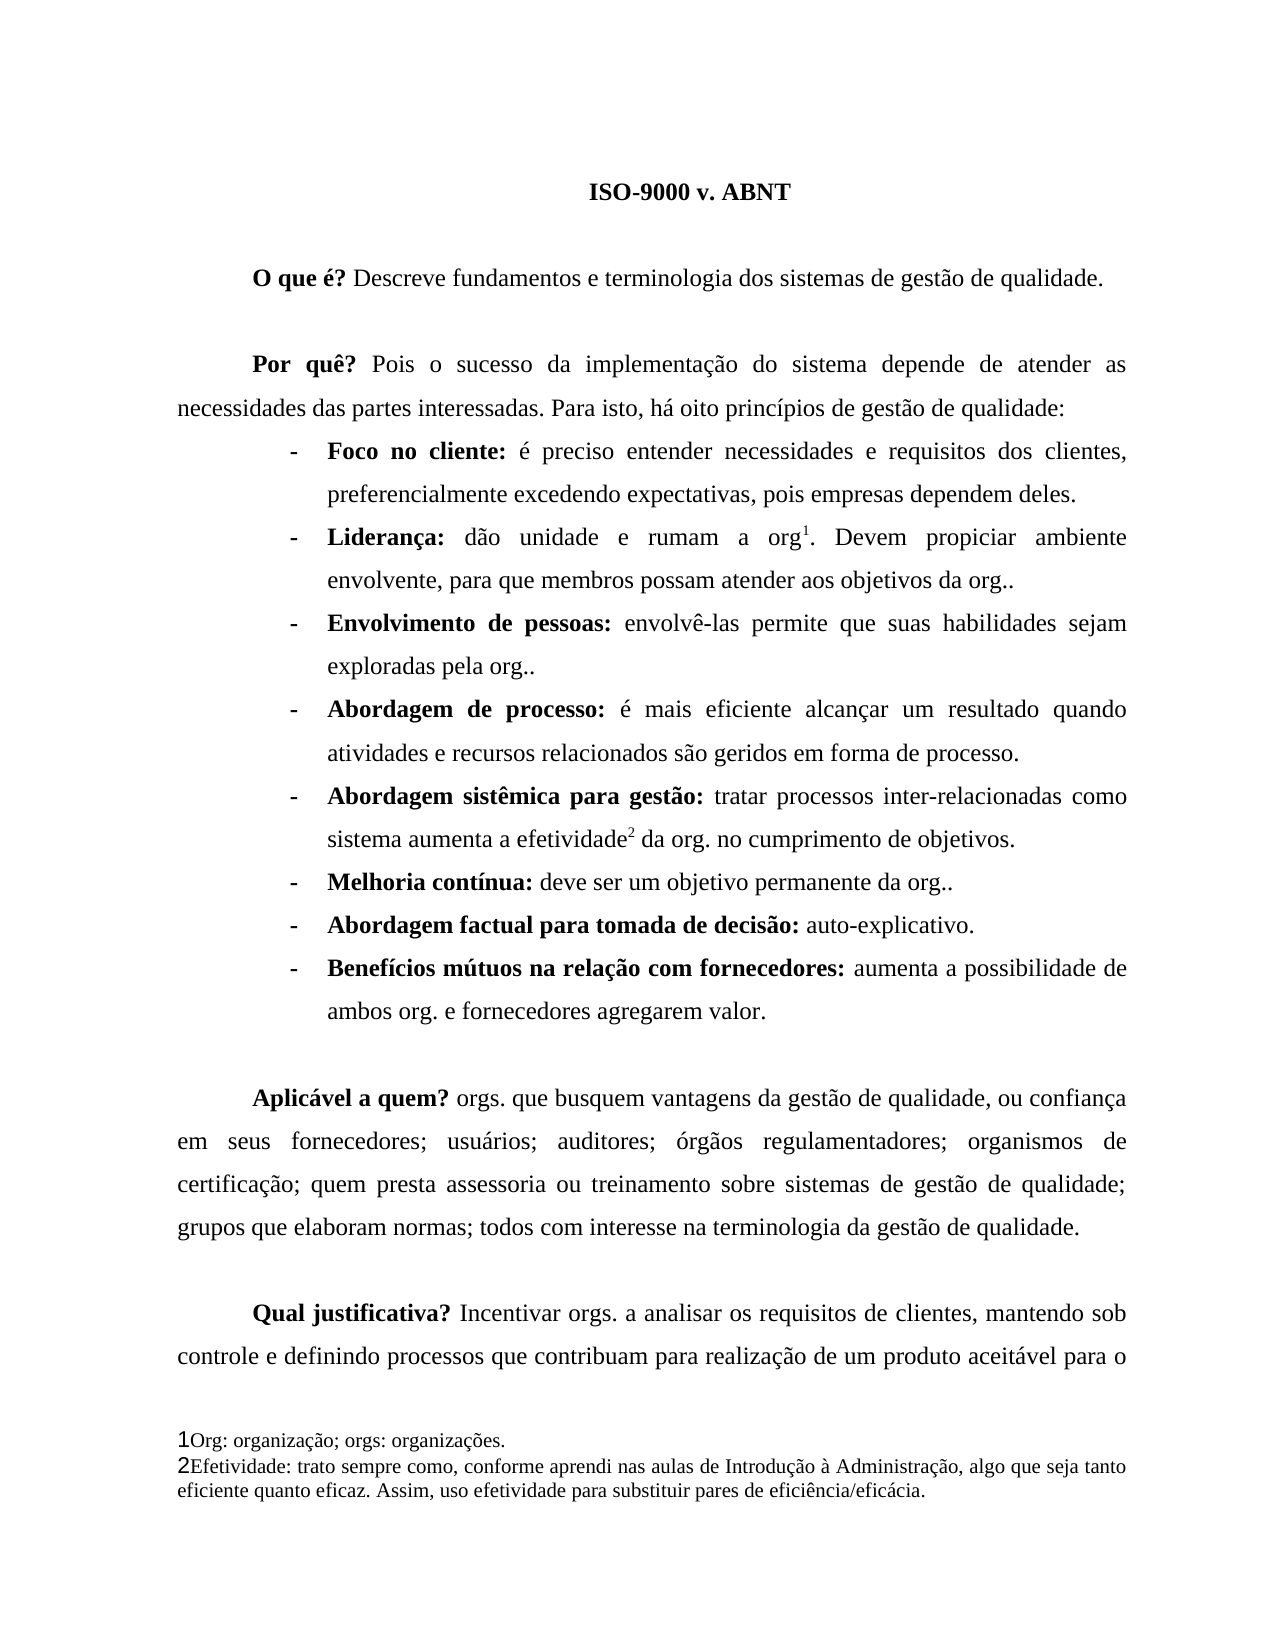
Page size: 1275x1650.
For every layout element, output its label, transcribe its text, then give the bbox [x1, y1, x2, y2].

list Abordagem sistêmica para gestão: tratar processos inter-relacionadas como sistema aumenta a efetividade da org. no cumprimento de objetivos. [289, 781, 1127, 853]
text Aplicável a quem? orgs. que busquem vantagens da gestão de qualidade, ou confiança em seus fornecedores; usuários; auditores; órgãos regulamentadores; organismos de certificação; quem presta assessoria ou treinamento sobre sistemas de gestão de qualidade; grupos que elaboram normas; todos com interesse na terminologia da gestão de qualidade. [177, 1083, 1127, 1241]
list Abordagem factual para tomada de decisão: auto-explicativo. [289, 910, 1127, 939]
list Benefícios mútuos na relação com fornecedores: aumenta a possibilidade de ambos org. e fornecedores agregarem valor. [289, 953, 1127, 1025]
text Por quê? Pois o sucesso da implementação do sistema depende de atender as necessidades das partes interessadas. Para isto, há oito princípios de gestão de qualidade: [177, 349, 1127, 421]
list Efetividade: trato sempre como, conforme aprendi nas aulas de Introdução à Administração, algo que seja tanto eficiente quanto eficaz. Assim, uso efetividade para substituir pares de eficiência/eficácia. [177, 1452, 1127, 1502]
list Liderança: dão unidade e rumam a org. Devem propiciar ambiente envolvente, para que membros possam atender aos objetivos da org.. [289, 522, 1127, 594]
list Foco no cliente: é preciso entender necessidades e requisitos dos clientes, preferencialmente excedendo expectativas, pois empresas dependem deles. [289, 436, 1127, 508]
list Melhoria contínua: deve ser um objetivo permanente da org.. [289, 867, 1127, 896]
list Org: organização; orgs: organizações. [177, 1426, 1127, 1452]
text ISO-9000 v. ABNT [177, 177, 1127, 206]
list Envolvimento de pessoas: envolvê-las permite que suas habilidades sejam exploradas pela org.. [289, 608, 1127, 680]
list Abordagem de processo: é mais eficiente alcançar um resultado quando atividades e recursos relacionados são geridos em forma de processo. [289, 694, 1127, 766]
text Qual justificativa? Incentivar orgs. a analisar os requisitos de clientes, mantendo sob controle e definindo processos que contribuam para realização de um produto aceitável para o [177, 1298, 1127, 1370]
text O que é? Descreve fundamentos e terminologia dos sistemas de gestão de qualidade. [177, 263, 1127, 292]
